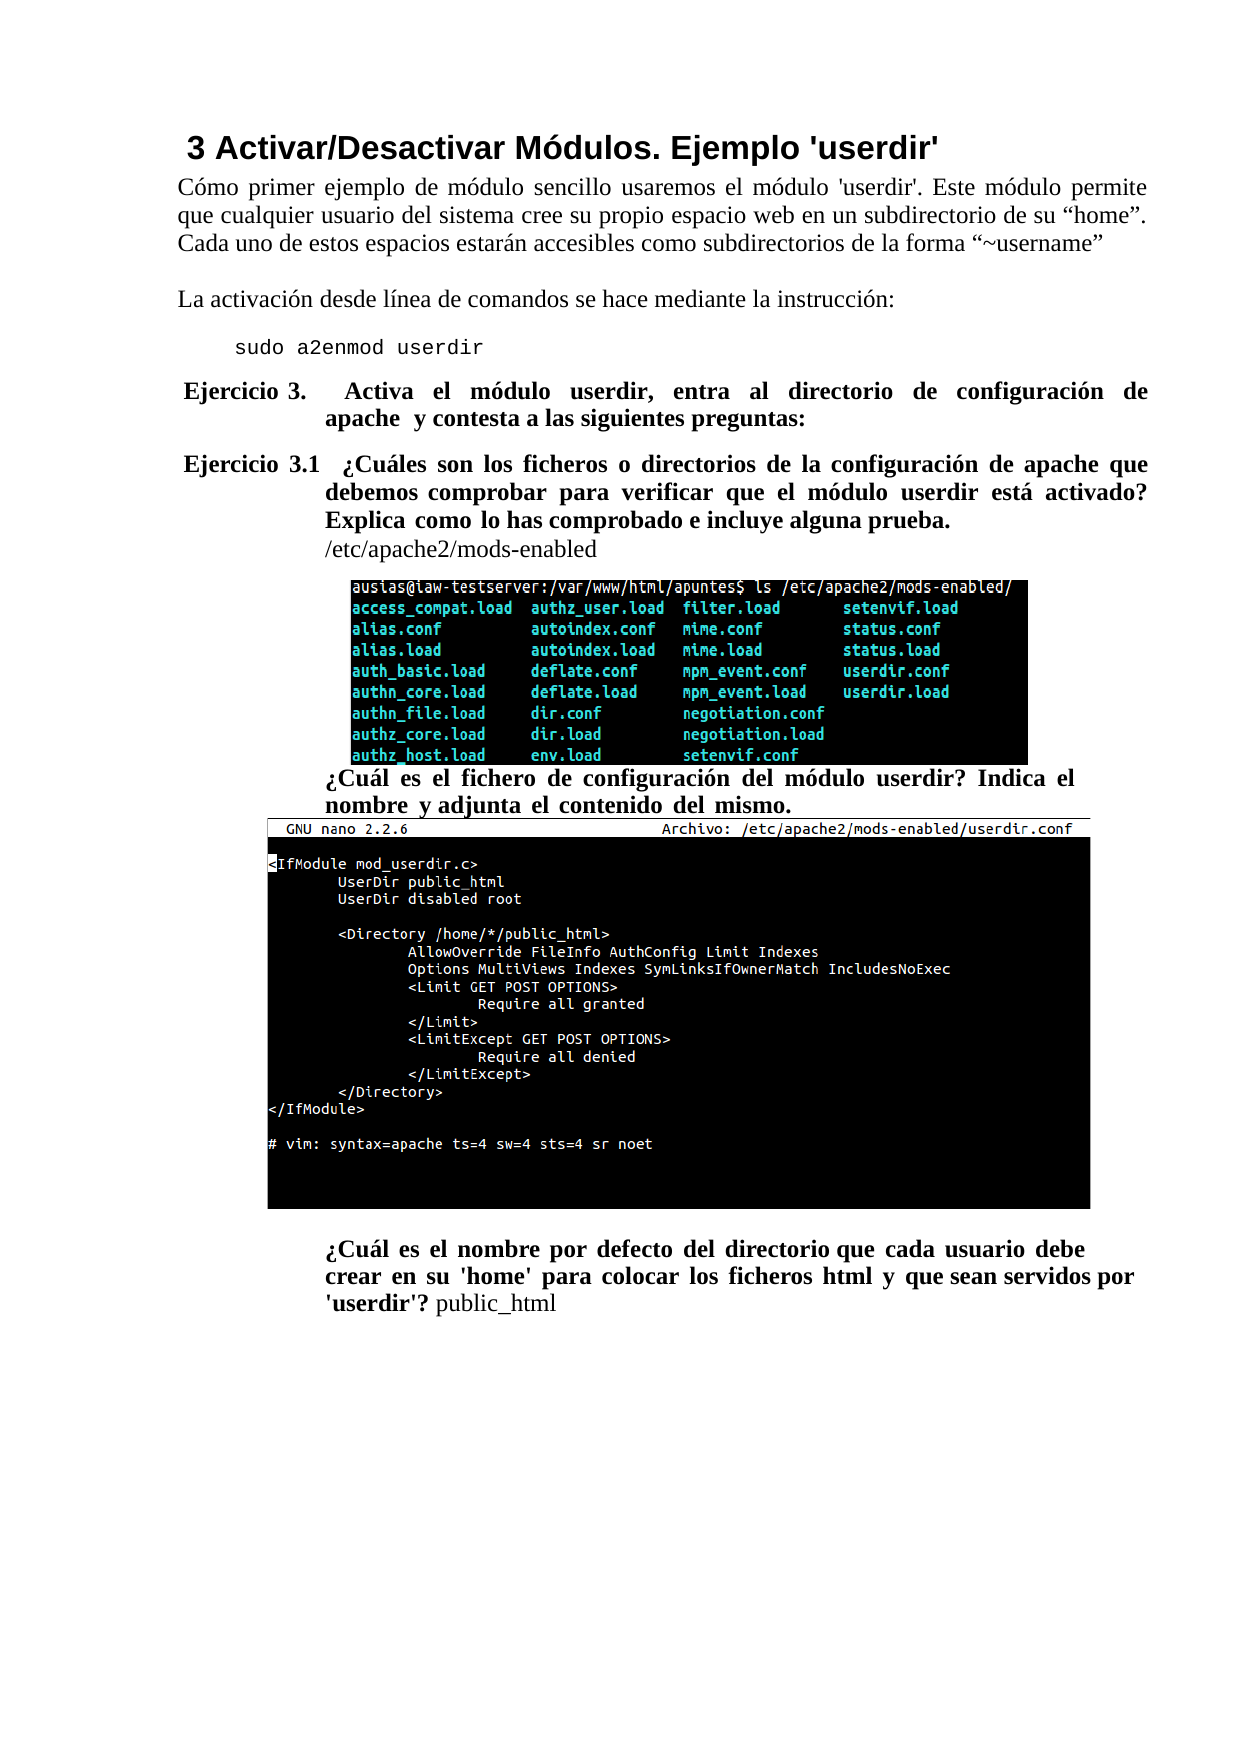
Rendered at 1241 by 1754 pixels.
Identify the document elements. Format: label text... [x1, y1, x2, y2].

text /etc/apache2/mods-enabled [183, 534, 1148, 563]
text 3 Activar/Desactivar Módulos. Ejemplo 'userdir' [187, 128, 941, 166]
text ¿Cuál es el fichero de configuración del módulo userdir? Indica el nombre y adjunta el contenido del mismo. [325, 563, 1148, 819]
picture [267, 818, 1091, 1209]
picture [349, 580, 1028, 765]
text Ejercicio 3. Activa el módulo userdir, entra al directorio de configuración de apache y contesta a las siguientes preguntas: [183, 378, 1148, 432]
text Cómo primer ejemplo de módulo sencillo usaremos el módulo 'userdir'. Este módulo permite que cualquier usuario del sistema cree su propio espacio web en un subdirectorio de su “home”. Cada uno de estos espacios estarán accesibles como subdirectorios de la forma “~username” [177, 172, 1148, 257]
text ¿Cuál es el nombre por defecto del directorio que cada usuario debe crear en su 'home' para colocar los ficheros html y que sean servidos por 'userdir'? public_html [325, 1236, 1148, 1317]
text Ejercicio 3.1 ¿Cuáles son los ficheros o directorios de la configuración de apache que debemos comprobar para verificar que el módulo userdir está activado? Explica como lo has comprobado e incluye alguna prueba. [183, 449, 1148, 534]
text sudo a2enmod userdir [230, 337, 488, 361]
text La activación desde línea de comandos se hace mediante la instrucción: [177, 284, 897, 313]
